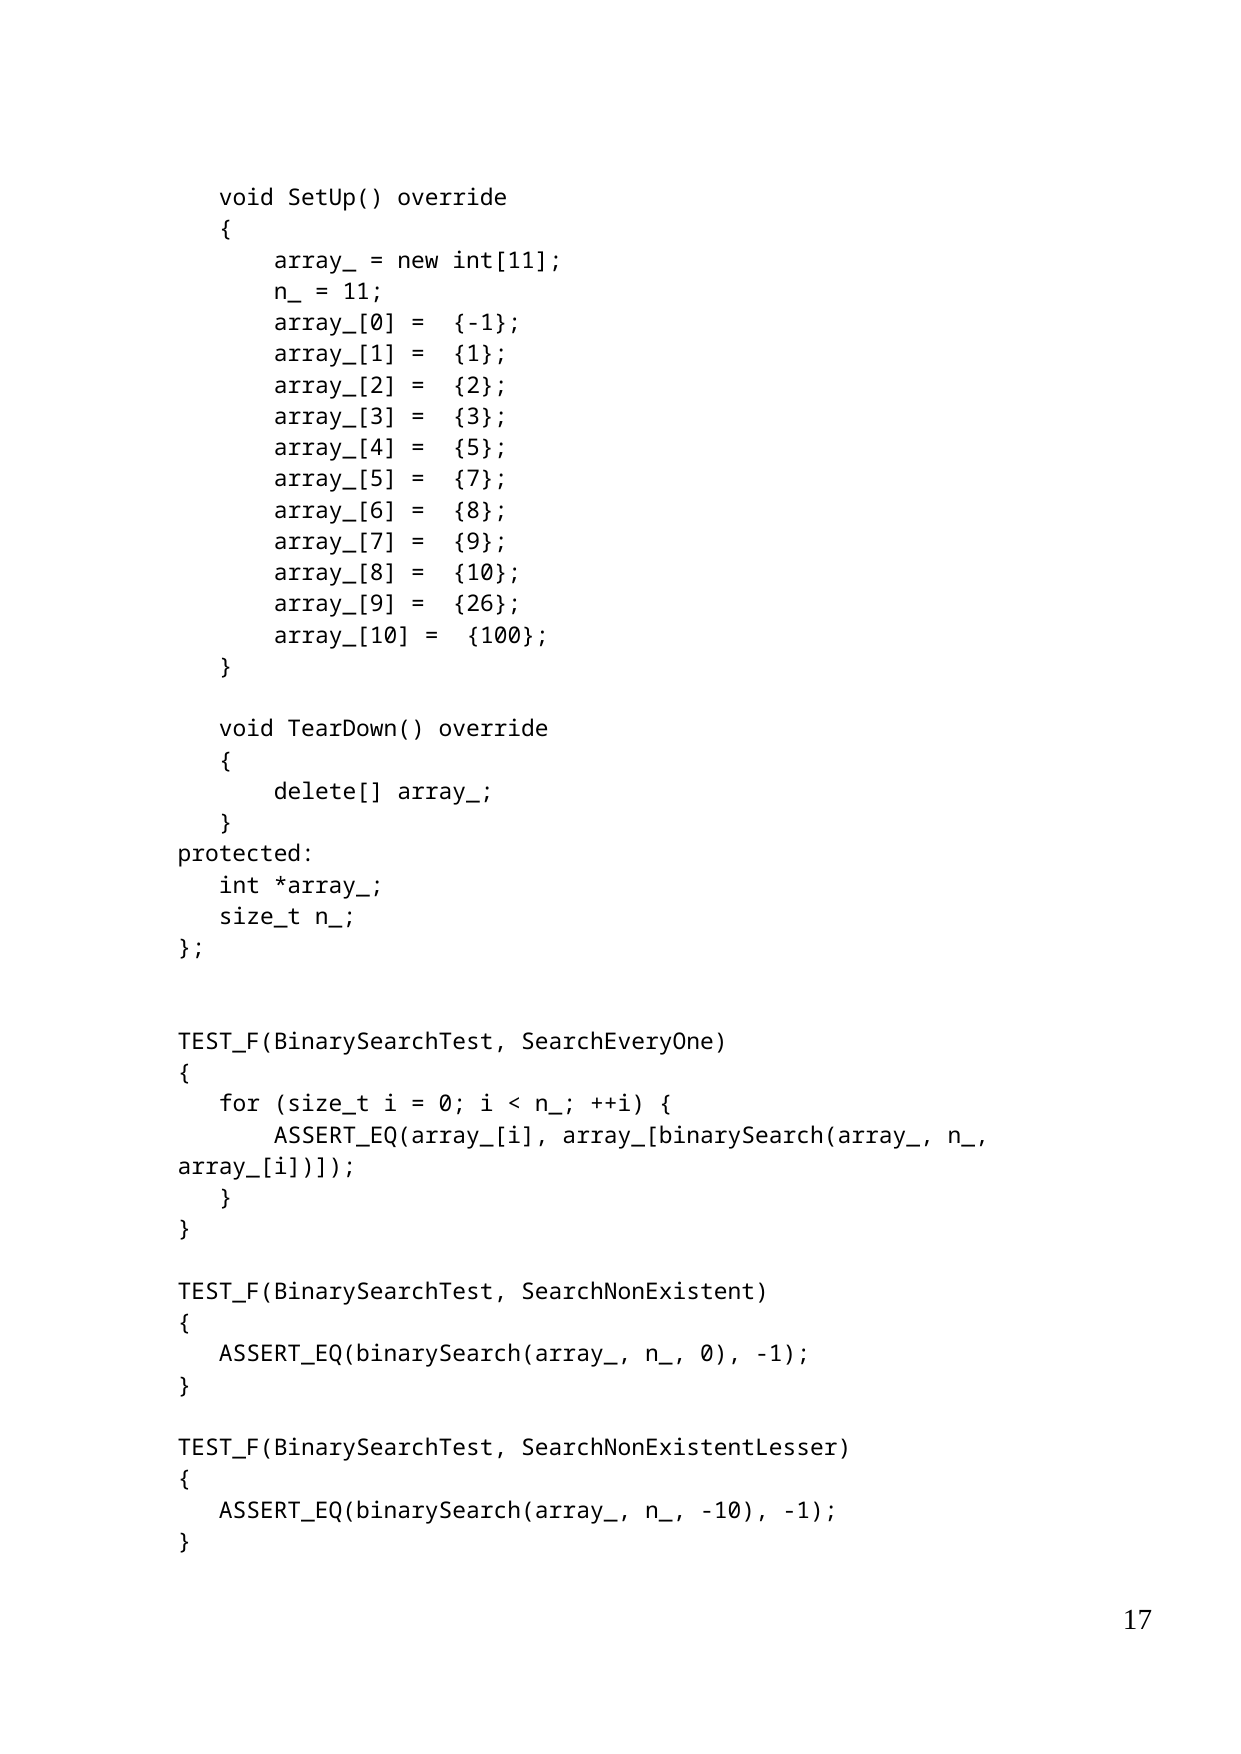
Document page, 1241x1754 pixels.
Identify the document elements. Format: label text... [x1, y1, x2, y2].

text void SetUp() override { array_ = new int[11]; n_ = 11; array_[0] = {-1}; array_[1] = {1}; array_[2] = {2}; array_[3] = {3}; array_[4] = {5}; array_[5] = {7}; array_[6] = {8}; array_[7] = {9}; array_[8] = {10}; array_[9] = {26}; array_[10] = {100}; } void TearDown() override { delete[] array_; } protected: int *array_; size_t n_; }; TEST_F(BinarySearchTest, SearchEveryOne) { for (size_t i = 0; i < n_; ++i) { ASSERT_EQ(array_[i], array_[binarySearch(array_, n_, array_[i])]); } } TEST_F(BinarySearchTest, SearchNonExistent) { ASSERT_EQ(binarySearch(array_, n_, 0), -1); } TEST_F(BinarySearchTest, SearchNonExistentLesser) { ASSERT_EQ(binarySearch(array_, n_, -10), -1); } [177, 181, 1152, 1556]
